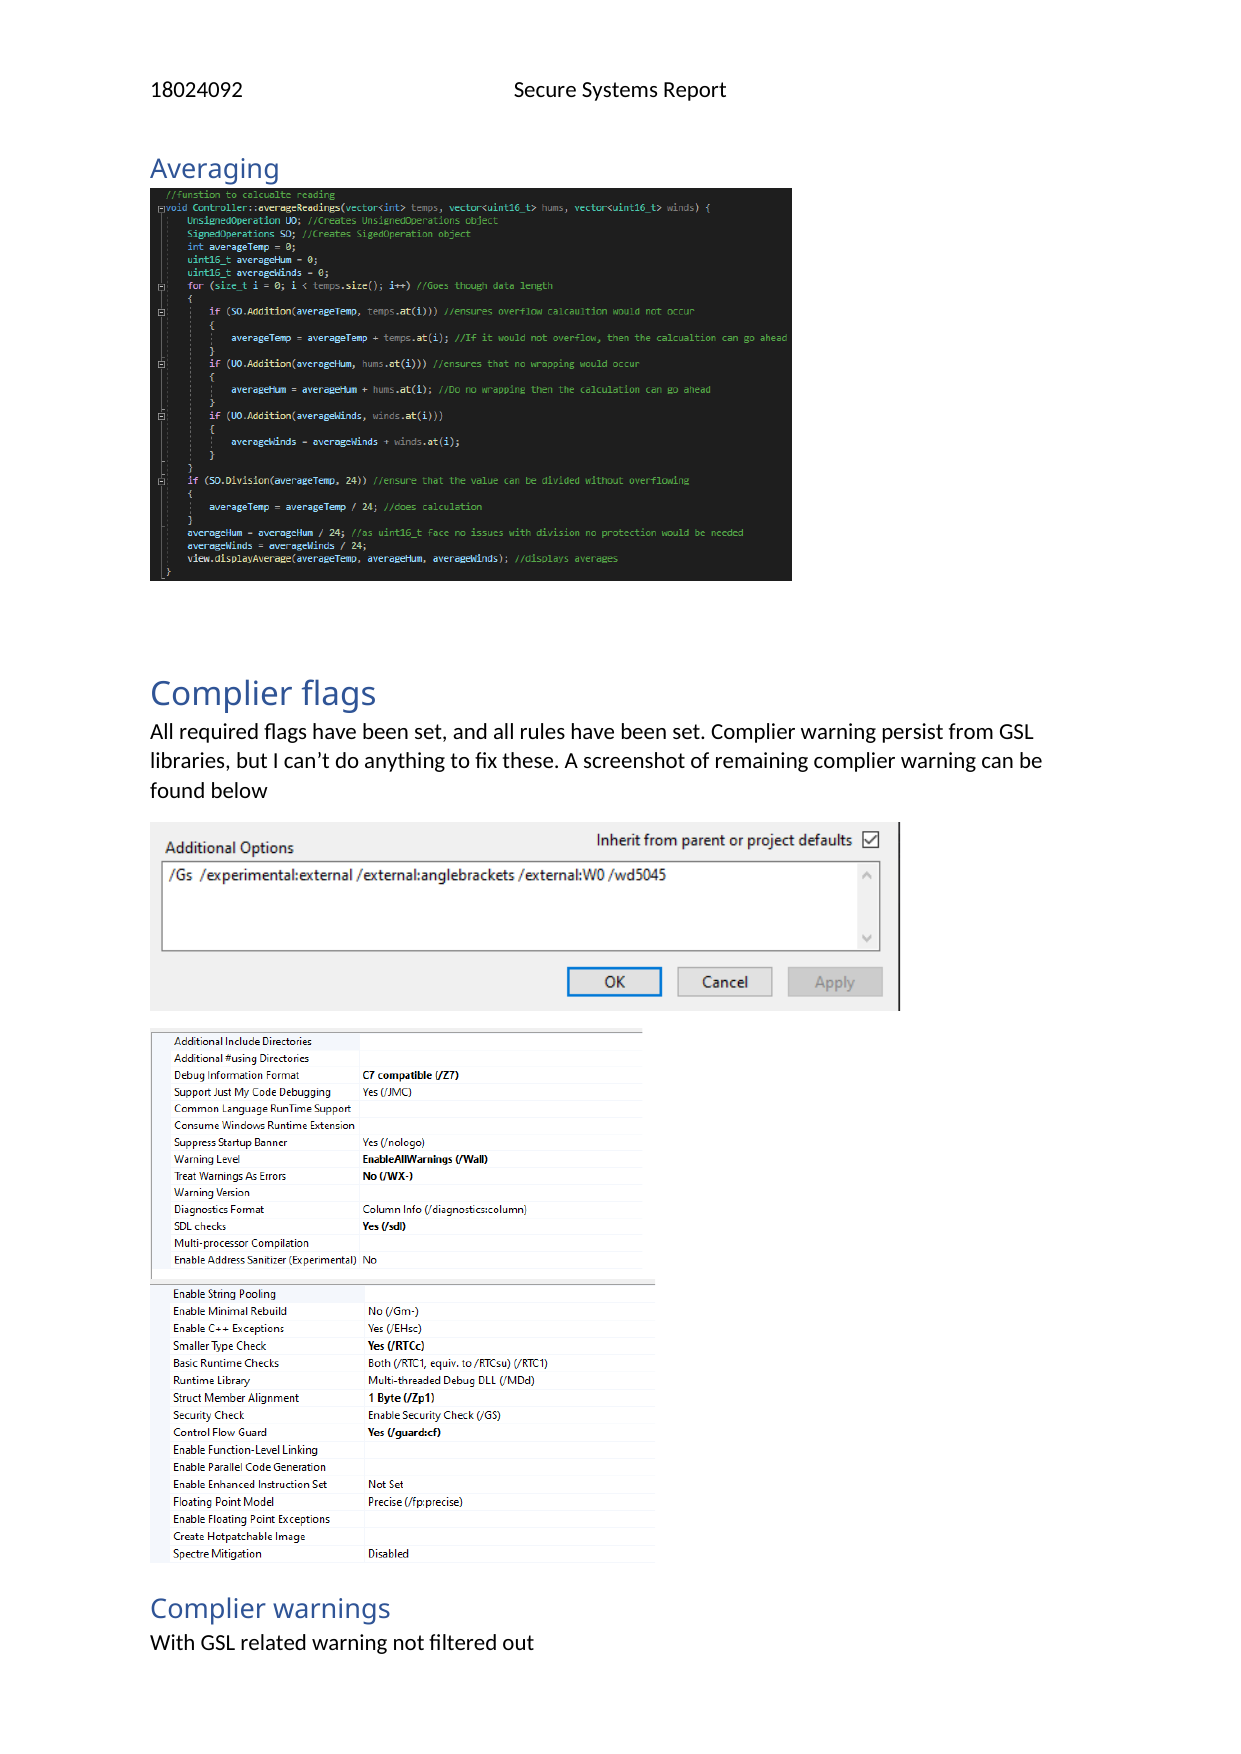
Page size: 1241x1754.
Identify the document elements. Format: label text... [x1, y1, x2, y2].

subtitle Complier flags [150, 669, 1090, 715]
subtitle Complier warnings [150, 1590, 1090, 1627]
text All required flags have been set, and all rules have been set. Complier warning persist from GSL libraries, but I can’t do anything to fix these. A screenshot of remaining complier warning can be found below [150, 717, 1090, 804]
text With GSL related warning not filtered out [150, 1628, 1090, 1656]
subtitle Averaging [150, 150, 1090, 187]
